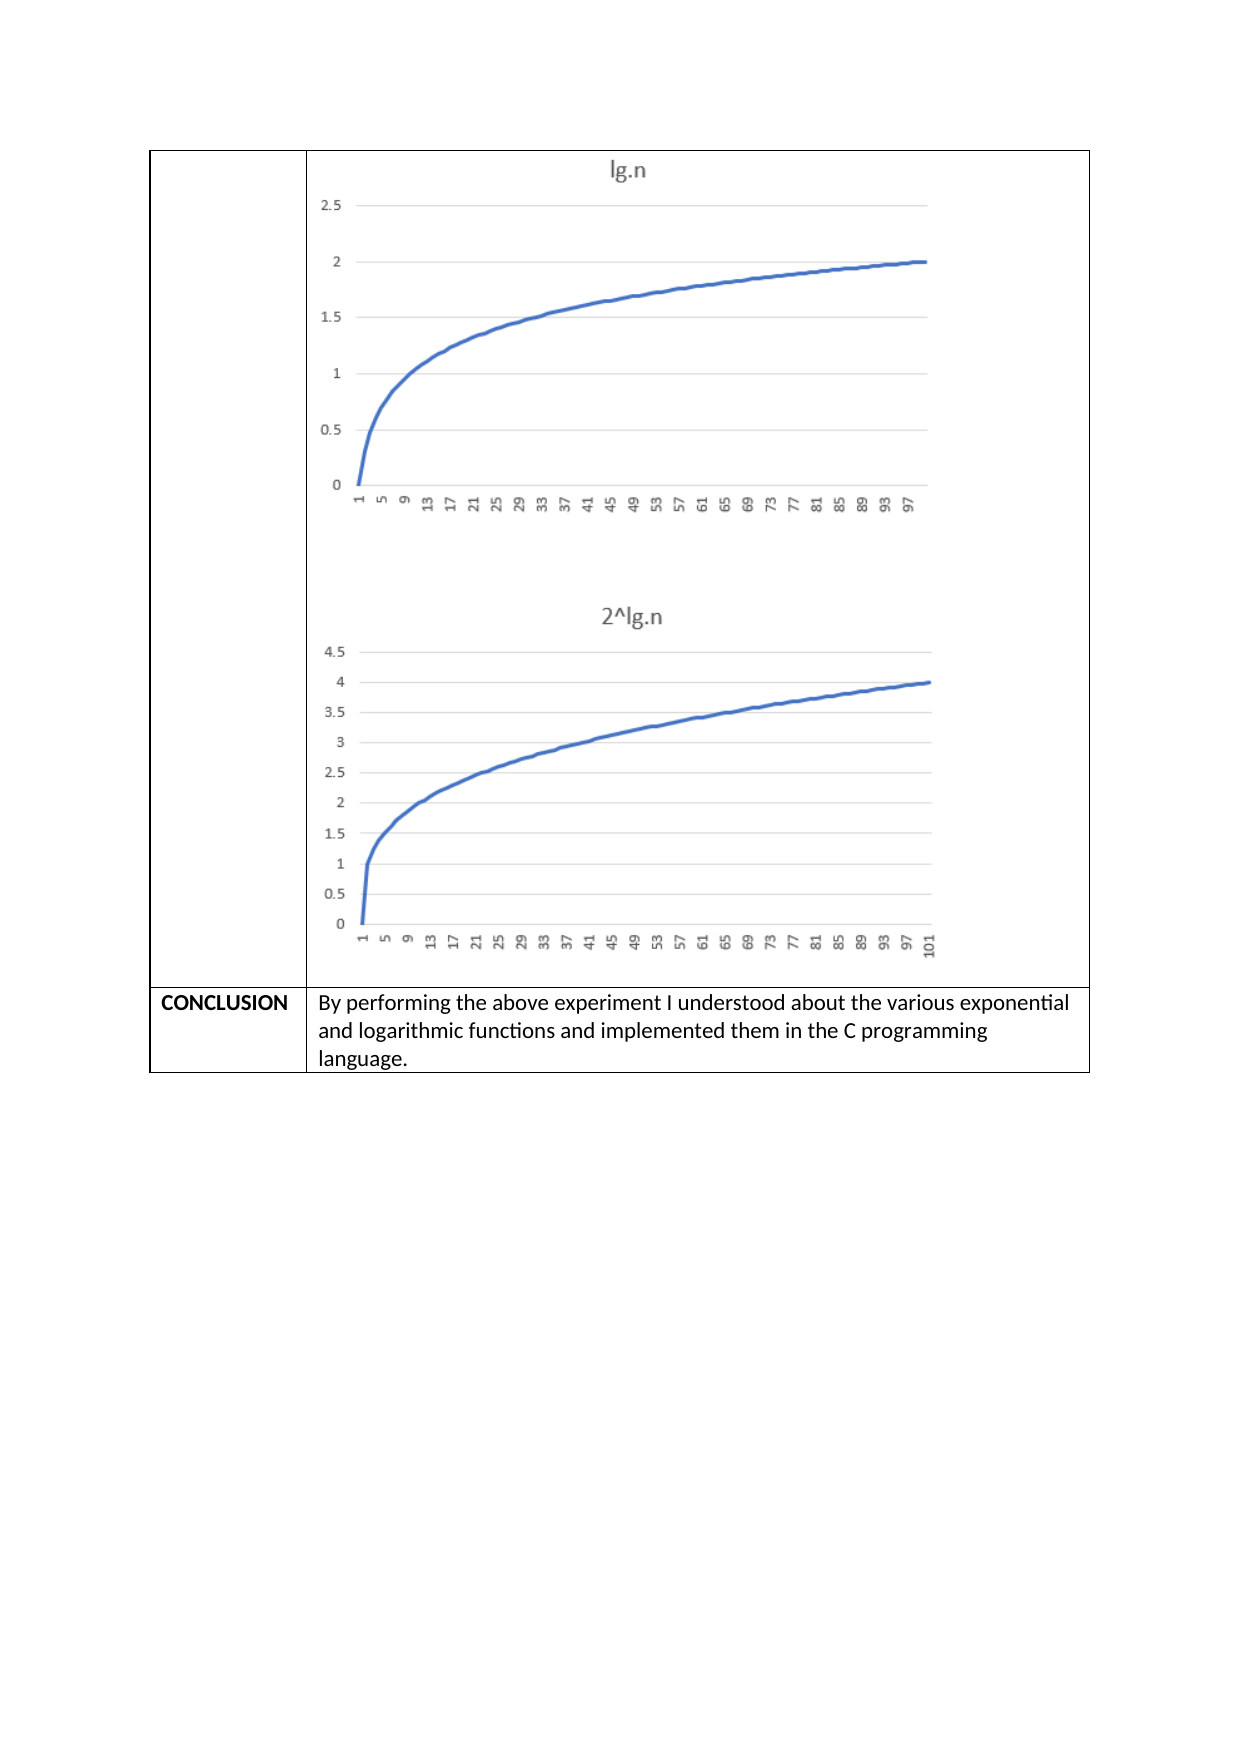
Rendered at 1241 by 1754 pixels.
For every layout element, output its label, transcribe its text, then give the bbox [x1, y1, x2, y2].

table_cell [307, 151, 1089, 987]
picture [318, 598, 945, 959]
table_cell OBSERVATION [151, 151, 306, 987]
picture [318, 151, 941, 515]
table_cell By performing the above experiment I understood about the various exponential and logarithmic functions and implemented them in the C programming language. [307, 988, 1089, 1072]
table_cell CONCLUSION [151, 988, 306, 1072]
